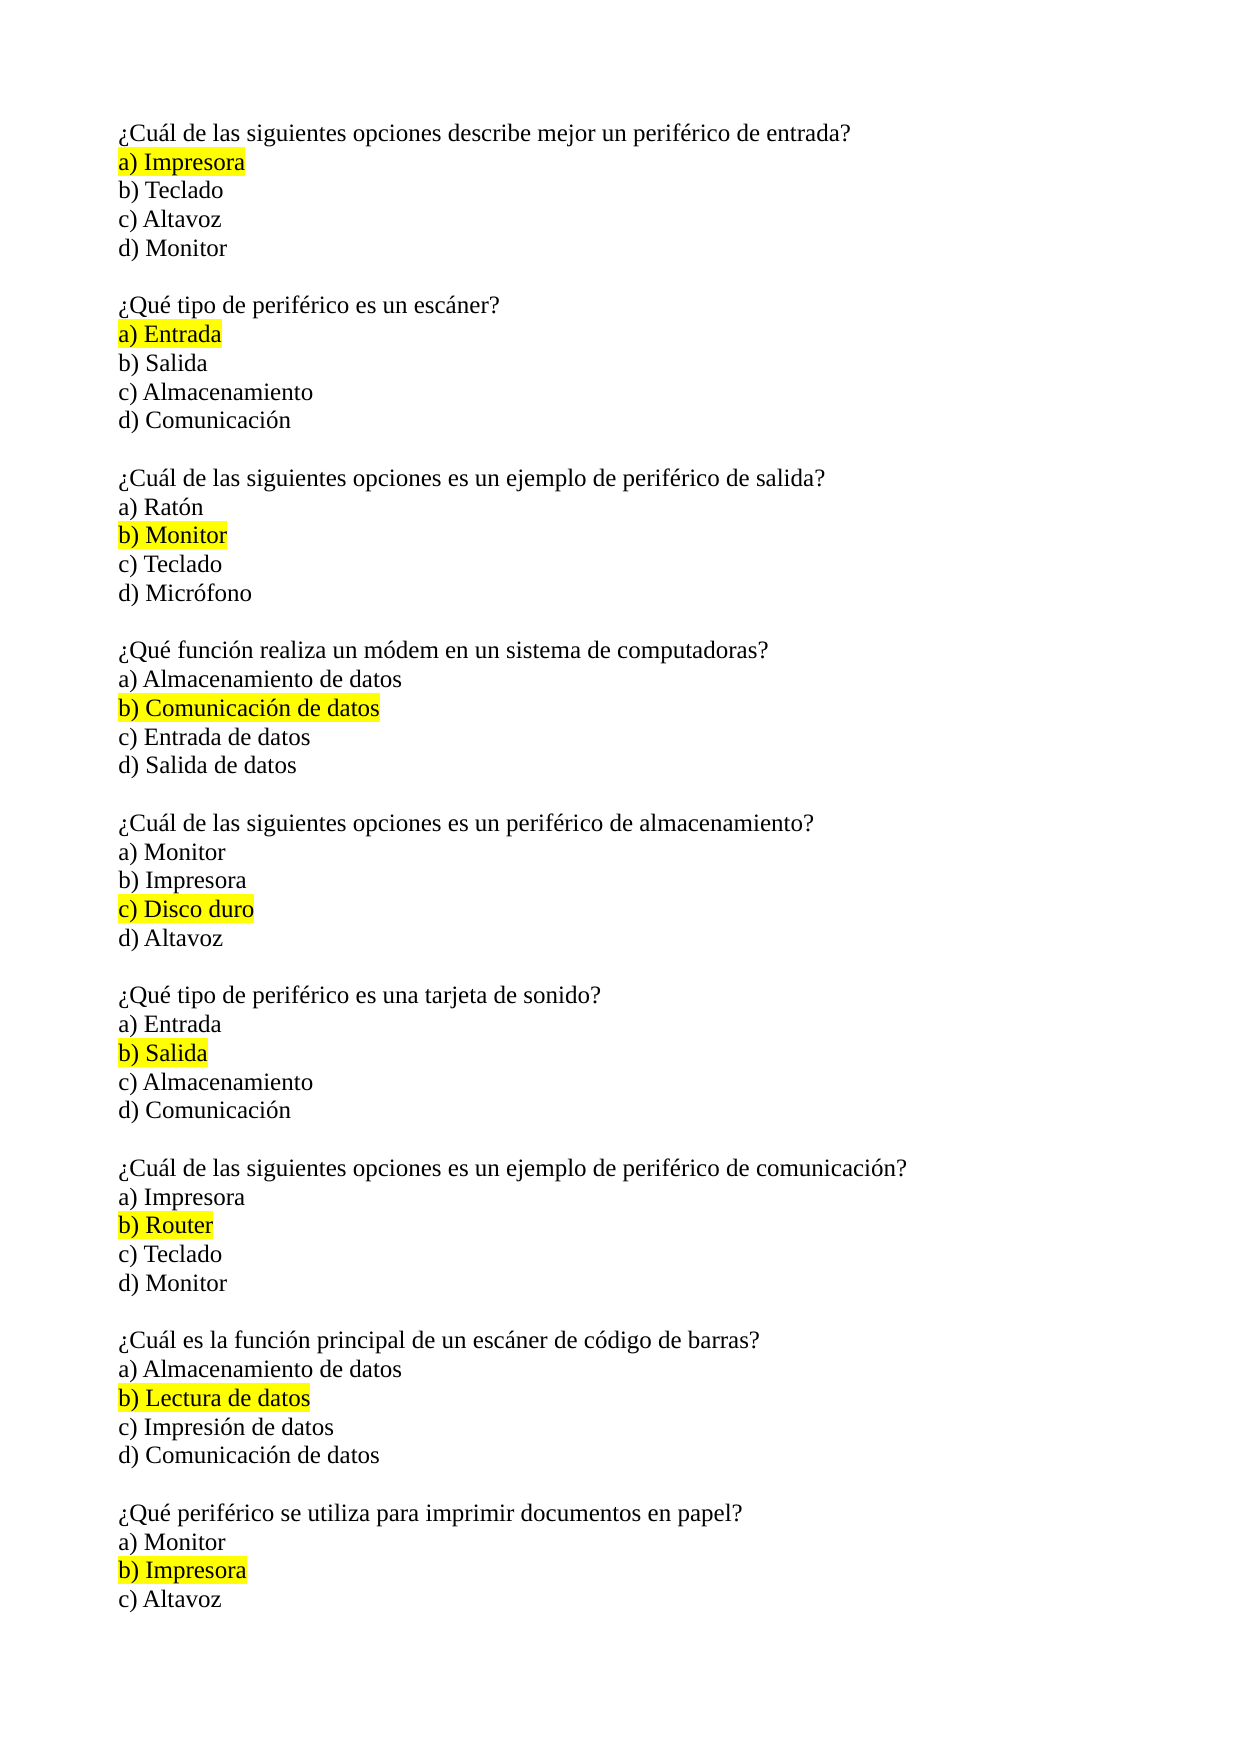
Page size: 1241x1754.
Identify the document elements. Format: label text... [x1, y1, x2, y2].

text c) Altavoz [118, 1584, 1122, 1613]
text ¿Cuál es la función principal de un escáner de código de barras? [118, 1326, 1122, 1354]
text d) Comunicación de datos [118, 1441, 1122, 1469]
text ¿Qué tipo de periférico es un escáner? [118, 291, 1122, 319]
text d) Monitor [118, 1268, 1122, 1297]
text b) Salida [118, 348, 1122, 377]
text b) Comunicación de datos [118, 693, 1122, 722]
text b) Impresora [118, 866, 1122, 894]
text b) Impresora [118, 1556, 1122, 1584]
text d) Micrófono [118, 578, 1122, 607]
text ¿Qué tipo de periférico es una tarjeta de sonido? [118, 981, 1122, 1009]
text ¿Cuál de las siguientes opciones es un ejemplo de periférico de salida? [118, 463, 1122, 492]
text b) Salida [118, 1038, 1122, 1067]
text ¿Qué función realiza un módem en un sistema de computadoras? [118, 636, 1122, 664]
text a) Monitor [118, 1527, 1122, 1556]
text d) Monitor [118, 233, 1122, 262]
text a) Impresora [118, 1182, 1122, 1211]
text a) Entrada [118, 1009, 1122, 1038]
text c) Altavoz [118, 204, 1122, 233]
text d) Altavoz [118, 923, 1122, 952]
text ¿Cuál de las siguientes opciones describe mejor un periférico de entrada? [118, 118, 1122, 147]
text a) Monitor [118, 837, 1122, 866]
text ¿Qué periférico se utiliza para imprimir documentos en papel? [118, 1498, 1122, 1527]
text b) Teclado [118, 176, 1122, 204]
text a) Almacenamiento de datos [118, 1354, 1122, 1383]
text b) Router [118, 1211, 1122, 1239]
text a) Impresora [118, 147, 1122, 176]
text b) Monitor [118, 521, 1122, 549]
text a) Ratón [118, 492, 1122, 521]
text b) Lectura de datos [118, 1383, 1122, 1412]
text c) Entrada de datos [118, 722, 1122, 751]
text c) Teclado [118, 1239, 1122, 1268]
text c) Almacenamiento [118, 377, 1122, 406]
text ¿Cuál de las siguientes opciones es un ejemplo de periférico de comunicación? [118, 1153, 1122, 1182]
text a) Almacenamiento de datos [118, 664, 1122, 693]
text c) Almacenamiento [118, 1067, 1122, 1096]
text c) Teclado [118, 549, 1122, 578]
text a) Entrada [118, 319, 1122, 348]
text d) Comunicación [118, 406, 1122, 434]
text c) Disco duro [118, 894, 1122, 923]
text d) Salida de datos [118, 751, 1122, 779]
text c) Impresión de datos [118, 1412, 1122, 1441]
text ¿Cuál de las siguientes opciones es un periférico de almacenamiento? [118, 808, 1122, 837]
text d) Comunicación [118, 1096, 1122, 1124]
